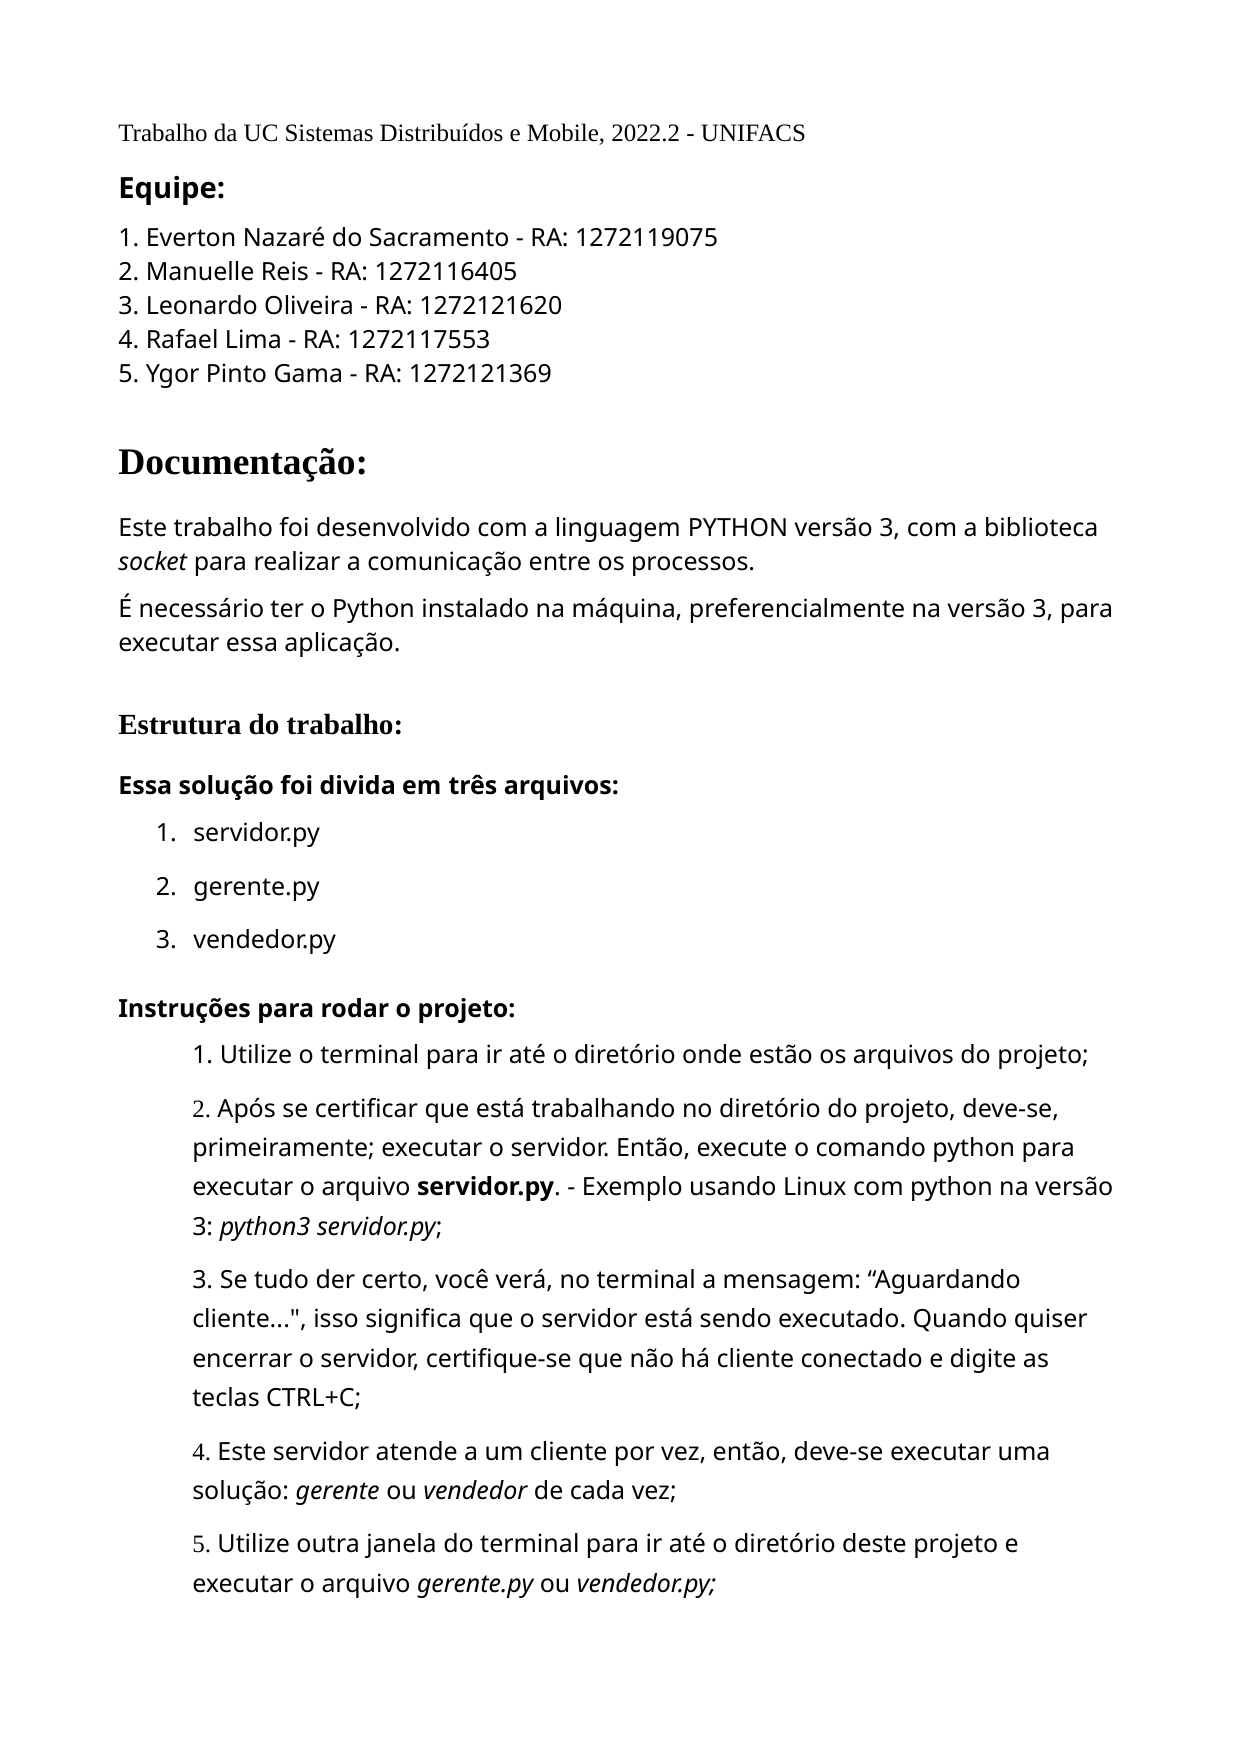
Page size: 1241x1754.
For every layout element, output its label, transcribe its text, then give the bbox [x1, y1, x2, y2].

list Se tudo der certo, você verá, no terminal a mensagem: “Aguardando cliente...", isso significa que o servidor está sendo executado. Quando quiser encerrar o servidor, certifique-se que não há cliente conectado e digite as teclas CTRL+C; [118, 1262, 1122, 1413]
list vendedor.py [156, 922, 1122, 956]
list Utilize o terminal para ir até o diretório onde estão os arquivos do projeto; [118, 1037, 1122, 1071]
list Este servidor atende a um cliente por vez, então, deve-se executar uma solução: gerente ou vendedor de cada vez; [118, 1433, 1122, 1506]
text 4. Rafael Lima - RA: 1272117553 [118, 322, 1122, 356]
subtitle Essa solução foi divida em três arquivos: [118, 768, 1122, 802]
text 2. Manuelle Reis - RA: 1272116405 [118, 254, 1122, 288]
text 3. Leonardo Oliveira - RA: 1272121620 [118, 288, 1122, 322]
text Trabalho da UC Sistemas Distribuídos e Mobile, 2022.2 - UNIFACS [118, 118, 1122, 147]
subtitle Este trabalho foi desenvolvido com a linguagem PYTHON versão 3, com a biblioteca socket para realizar a comunicação entre os processos. [118, 510, 1122, 578]
list servidor.py [156, 814, 1122, 849]
subtitle Documentação: [118, 440, 1122, 483]
list gerente.py [156, 868, 1122, 902]
list Utilize outra janela do terminal para ir até o diretório deste projeto e executar o arquivo gerente.py ou vendedor.py; [118, 1526, 1122, 1599]
subtitle Estrutura do trabalho: [118, 707, 1122, 741]
text 5. Ygor Pinto Gama - RA: 1272121369 [118, 356, 1122, 390]
list Após se certificar que está trabalhando no diretório do projeto, deve-se, primeiramente; executar o servidor. Então, execute o comando python para executar o arquivo servidor.py. - Exemplo usando Linux com python na versão 3: python3 servidor.py; [118, 1091, 1122, 1242]
text 1. Everton Nazaré do Sacramento - RA: 1272119075 [118, 220, 1122, 254]
text É necessário ter o Python instalado na máquina, preferencialmente na versão 3, para executar essa aplicação. [118, 591, 1122, 659]
subtitle Instruções para rodar o projeto: [118, 990, 1122, 1024]
subtitle Equipe: [118, 168, 1122, 207]
